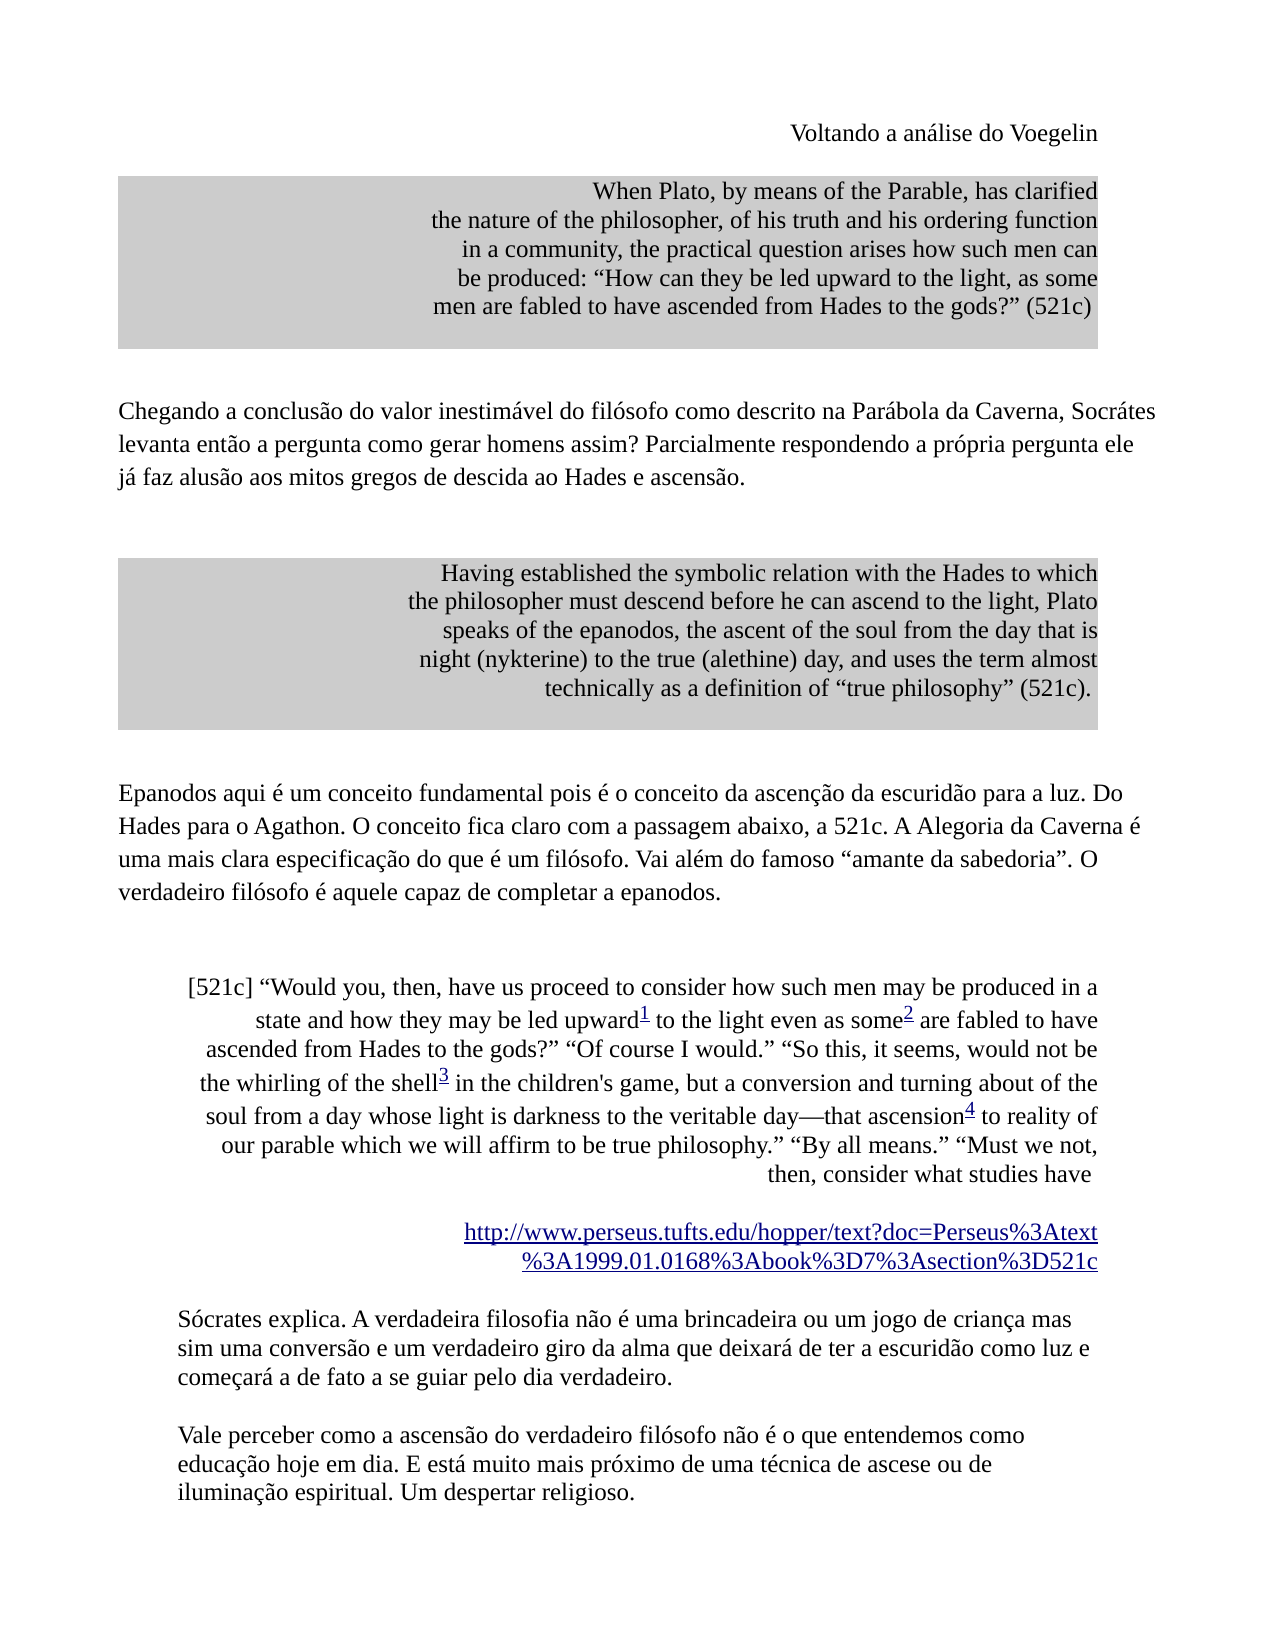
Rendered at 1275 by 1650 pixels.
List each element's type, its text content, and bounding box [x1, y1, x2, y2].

text Having established the symbolic relation with the Hades to which the philosopher must descend before he can ascend to the light, Plato speaks of the epanodos, the ascent of the soul from the day that is night (nykterine) to the true (alethine) day, and uses the term almost technically as a definition of “true philosophy” (521c). [118, 558, 1098, 730]
text When Plato, by means of the Parable, has clarified the nature of the philosopher, of his truth and his ordering function in a community, the practical question arises how such men can be produced: “How can they be led upward to the light, as some men are fabled to have ascended from Hades to the gods?” (521c) [118, 176, 1098, 320]
text Chegando a conclusão do valor inestimável do filósofo como descrito na Parábola da Caverna, Socrátes levanta então a pergunta como gerar homens assim? Parcialmente respondendo a própria pergunta ele já faz alusão aos mitos gregos de descida ao Hades e ascensão. [118, 396, 1157, 491]
text http://www.perseus.tufts.edu/hopper/text?doc=Perseus%3Atext%3A1999.01.0168%3Abook%3D7%3Asection%3D521c [177, 1217, 1098, 1275]
text [521c] “Would you, then, have us proceed to consider how such men may be produced in a state and how they may be led upward1 to the light even as some2 are fabled to have ascended from Hades to the gods?” “Of course I would.” “So this, it seems, would not be the whirling of the shell3 in the children's game, but a conversion and turning about of the soul from a day whose light is darkness to the veritable day—that ascension4 to reality of our parable which we will affirm to be true philosophy.” “By all means.” “Must we not, then, consider what studies have [177, 972, 1098, 1188]
text Voltando a análise do Voegelin [177, 118, 1098, 147]
text Epanodos aqui é um conceito fundamental pois é o conceito da ascenção da escuridão para a luz. Do Hades para o Agathon. O conceito fica claro com a passagem abaixo, a 521c. A Alegoria da Caverna é uma mais clara especificação do que é um filósofo. Vai além do famoso “amante da sabedoria”. O verdadeiro filósofo é aquele capaz de completar a epanodos. [118, 778, 1157, 906]
text Vale perceber como a ascensão do verdadeiro filósofo não é o que entendemos como educação hoje em dia. E está muito mais próximo de uma técnica de ascese ou de iluminação espiritual. Um despertar religioso. [177, 1420, 1098, 1506]
text Sócrates explica. A verdadeira filosofia não é uma brincadeira ou um jogo de criança mas sim uma conversão e um verdadeiro giro da alma que deixará de ter a escuridão como luz e começará a de fato a se guiar pelo dia verdadeiro. [177, 1304, 1098, 1390]
